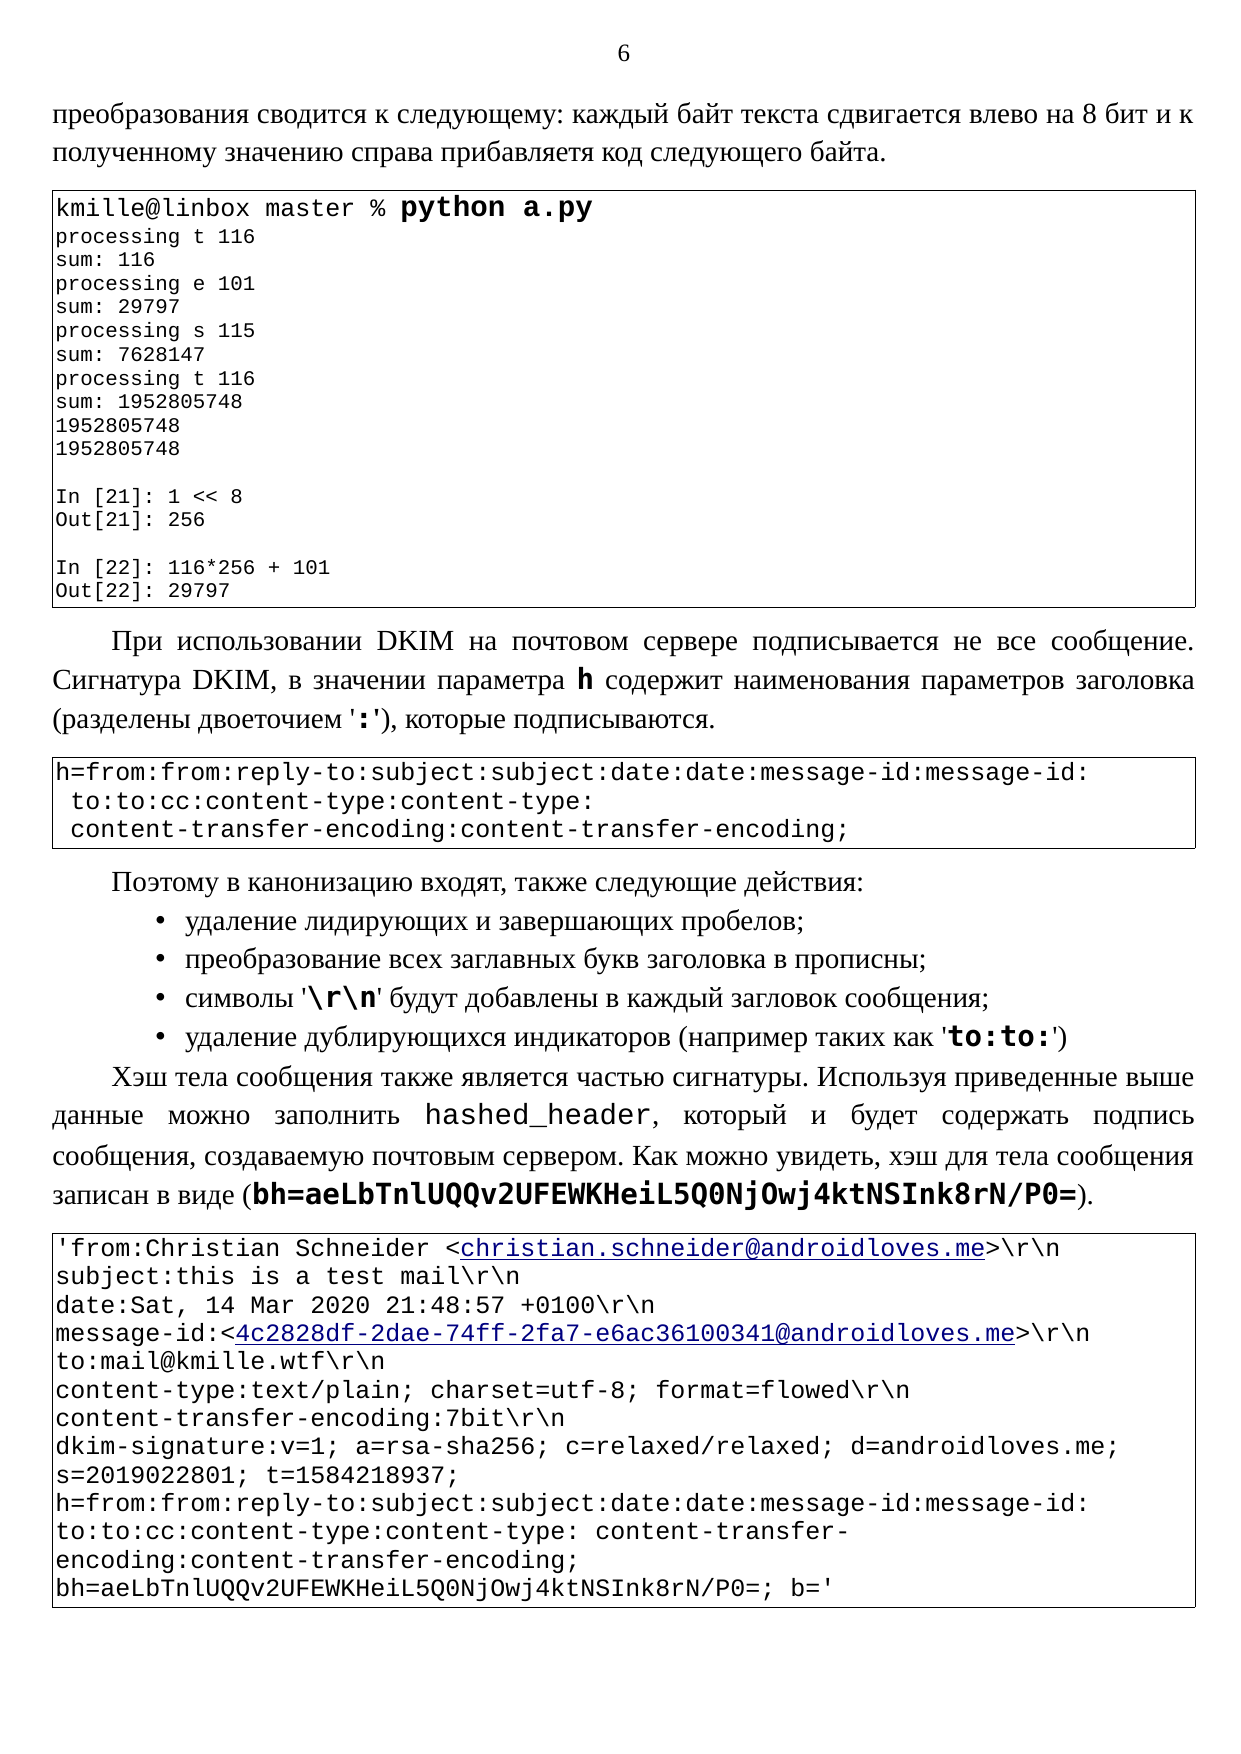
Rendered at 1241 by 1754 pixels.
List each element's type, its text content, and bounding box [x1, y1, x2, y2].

text преобразования сводится к следующему: каждый байт текста сдвигается влево на 8 бит и к полученному значению справа прибавляетя код следующего байта. [52, 96, 1195, 168]
text При использовании DKIM на почтовом сервере подписывается не все сообщение. Сигнатура DKIM, в значении параметра h содержит наименования параметров заголовка (разделены двоеточием ':'), которые подписываются. [52, 623, 1195, 735]
text h=from:from:reply-to:subject:subject:date:date:message-id:message-id: [53, 758, 1195, 785]
text 'from:Christian Schneider <christian.schneider@androidloves.me>\r\n [53, 1234, 1195, 1261]
text kmille@linbox master % python a.py [53, 191, 1195, 223]
list удаление дублирующихся индикаторов (например таких как 'to:to:') [96, 1019, 1195, 1054]
text Поэтому в канонизацию входят, также следующие действия: [52, 864, 1195, 898]
text Out[21]: 256 [53, 506, 1195, 533]
text Out[22]: 29797 [53, 577, 1195, 607]
text 1952805748 [53, 412, 1195, 435]
text Хэш тела сообщения также является частью сигнатуры. Используя приведенные выше данные можно заполнить hashed_header, который и будет содержать подпись сообщения, создаваемую почтовым сервером. Как можно увидеть, хэш для тела сообщения записан в виде (bh=aeLbTnlUQQv2UFEWKHeiL5Q0NjOwj4ktNSInk8rN/P0=). [52, 1059, 1195, 1211]
text In [22]: 116*256 + 101 [53, 554, 1195, 577]
text to:mail@kmille.wtf\r\n [53, 1346, 1195, 1374]
text 1952805748 [53, 435, 1195, 462]
text processing e 101 [53, 270, 1195, 293]
text sum: 116 [53, 246, 1195, 270]
text content-type:text/plain; charset=utf-8; format=flowed\r\n [53, 1374, 1195, 1403]
text to:to:cc:content-type:content-type: [53, 785, 1195, 813]
text sum: 7628147 [53, 341, 1195, 364]
text content-transfer-encoding:content-transfer-encoding; [53, 813, 1195, 848]
text processing s 115 [53, 317, 1195, 341]
text In [21]: 1 << 8 [53, 483, 1195, 506]
list преобразование всех заглавных букв заголовка в прописны; [96, 942, 1195, 975]
text content-transfer-encoding:7bit\r\n [53, 1403, 1195, 1431]
text message-id:<4c2828df-2dae-74ff-2fa7-e6ac36100341@androidloves.me>\r\n [53, 1318, 1195, 1346]
text date:Sat, 14 Mar 2020 21:48:57 +0100\r\n [53, 1289, 1195, 1318]
text subject:this is a test mail\r\n [53, 1261, 1195, 1289]
text processing t 116 [53, 364, 1195, 388]
text sum: 29797 [53, 293, 1195, 317]
list удаление лидирующих и завершающих пробелов; [96, 903, 1195, 937]
text dkim-signature:v=1; a=rsa-sha256; c=relaxed/relaxed; d=androidloves.me; s=2019022801; t=1584218937; h=from:from:reply‑to:subject:subject:date:date:message-id:message-id: to:to:cc:content-type:content-type: content-transfer-encoding:content‑transfer-encoding; bh=aeLbTnlUQQv2UFEWKHeiL5Q0NjOwj4ktNSInk8rN/P0=; b=' [53, 1431, 1195, 1607]
text sum: 1952805748 [53, 388, 1195, 412]
list символы '\r\n' будут добавлены в каждый загловок сообщения; [96, 980, 1195, 1014]
text processing t 116 [53, 223, 1195, 246]
